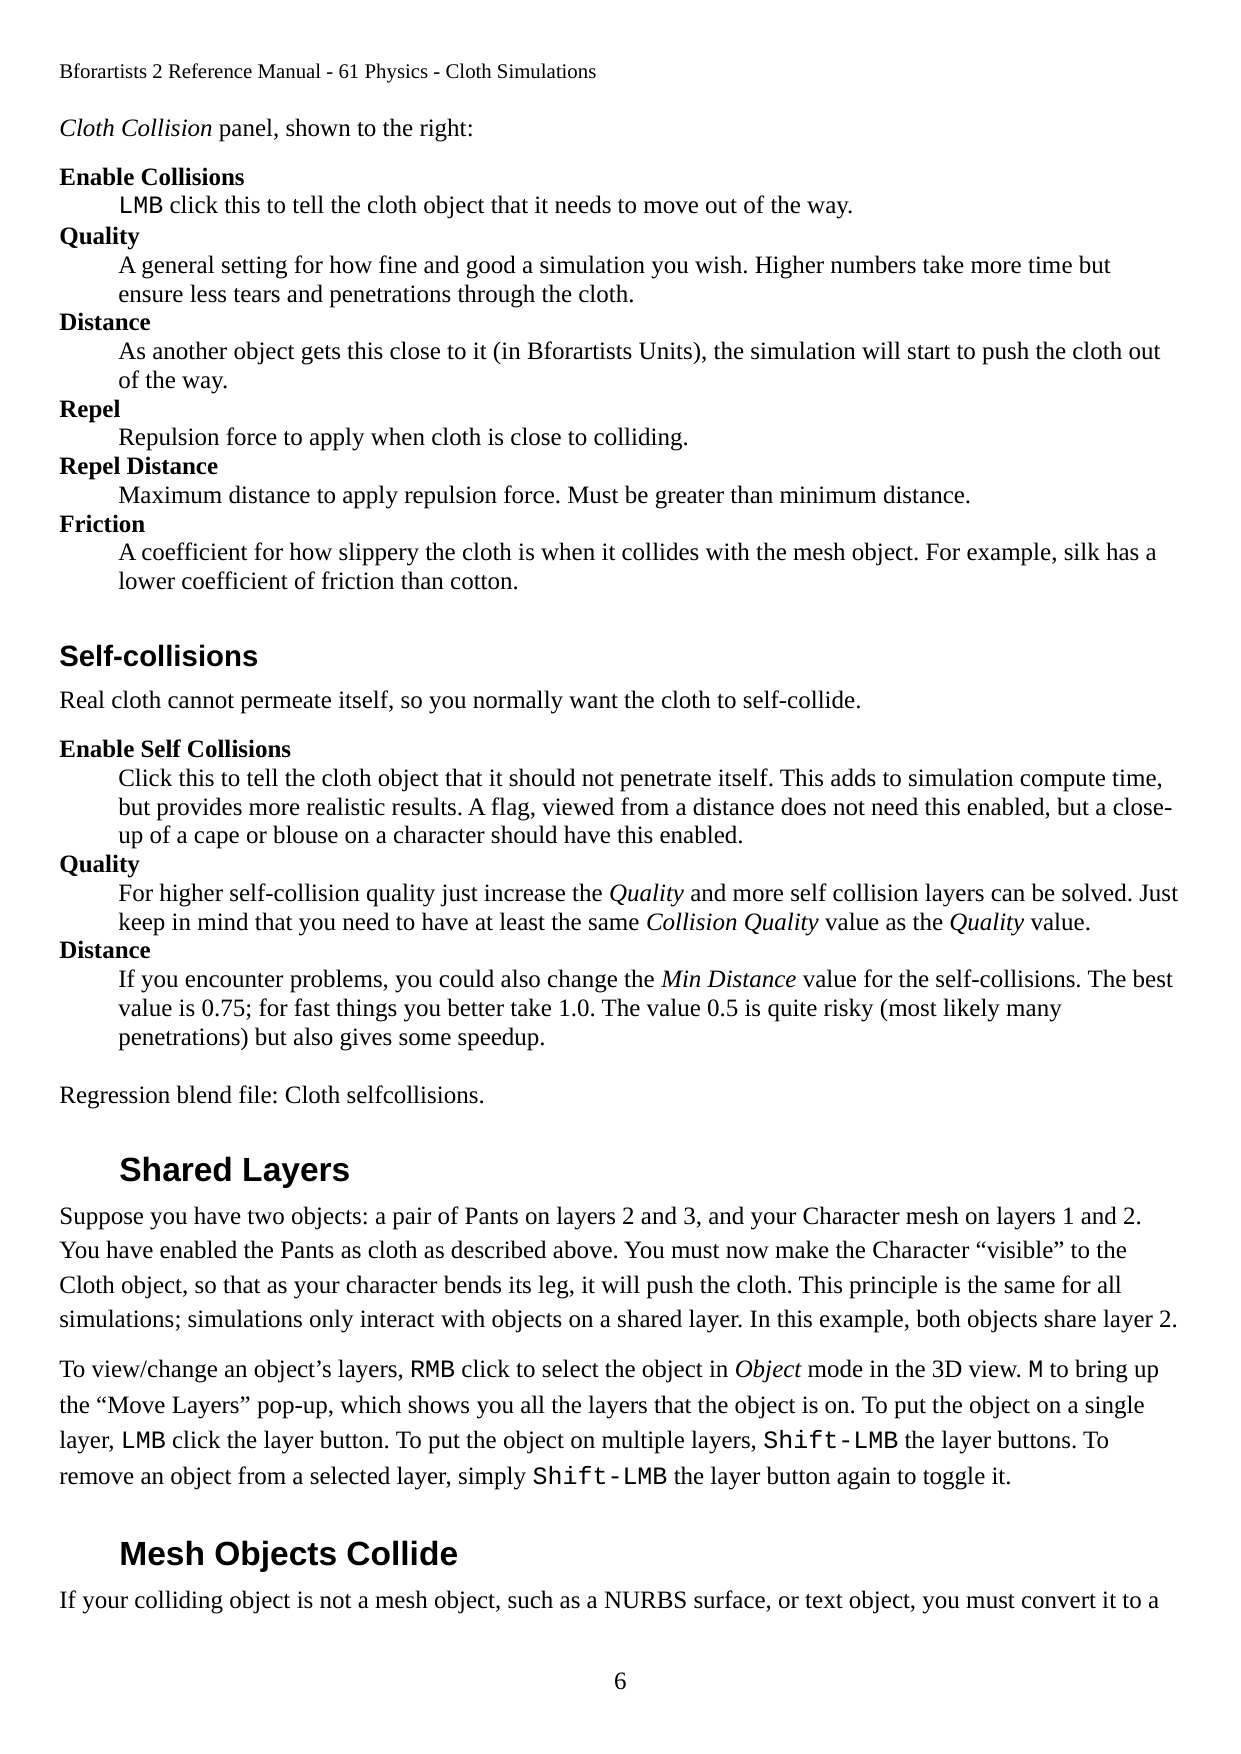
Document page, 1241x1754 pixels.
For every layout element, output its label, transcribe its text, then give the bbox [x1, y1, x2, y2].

subtitle Shared Layers [59, 1150, 1181, 1189]
list A general setting for how fine and good a simulation you wish. Higher numbers take more time but ensure less tears and penetrations through the cloth. [118, 250, 1181, 307]
subtitle Quality [59, 849, 1181, 878]
subtitle Repel Distance [59, 451, 1181, 480]
text Cloth Collision panel, shown to the right: [59, 113, 1181, 141]
list Maximum distance to apply repulsion force. Must be greater than minimum distance. [118, 480, 1181, 509]
subtitle Enable Self Collisions [59, 734, 1181, 763]
list If you encounter problems, you could also change the Min Distance value for the self-collisions. The best value is 0.75; for fast things you better take 1.0. The value 0.5 is quite risky (most likely many penetrations) but also gives some speedup. [118, 964, 1181, 1051]
list LMB click this to tell the cloth object that it needs to move out of the way. [118, 190, 1181, 221]
subtitle Distance [59, 936, 1181, 964]
subtitle Self-collisions [59, 639, 1181, 673]
list Repulsion force to apply when cloth is close to colliding. [118, 422, 1181, 451]
subtitle Enable Collisions [59, 162, 1181, 190]
list For higher self-collision quality just increase the Quality and more self collision layers can be solved. Just keep in mind that you need to have at least the same Collision Quality value as the Quality value. [118, 878, 1181, 936]
text Suppose you have two objects: a pair of Pants on layers 2 and 3, and your Character mesh on layers 1 and 2. You have enabled the Pants as cloth as described above. You must now make the Character “visible” to the Cloth object, so that as your character bends its leg, it will push the cloth. This principle is the same for all simulations; simulations only interact with objects on a shared layer. In this example, both objects share layer 2. [59, 1201, 1181, 1333]
subtitle Repel [59, 394, 1181, 422]
subtitle Distance [59, 307, 1181, 336]
subtitle Friction [59, 509, 1181, 537]
list As another object gets this close to it (in Bforartists Units), the simulation will start to push the cloth out of the way. [118, 336, 1181, 394]
subtitle Quality [59, 221, 1181, 250]
text Real cloth cannot permeate itself, so you normally want the cloth to self-collide. [59, 685, 1181, 714]
text Regression blend file: Cloth selfcollisions. [59, 1080, 1181, 1109]
text If your colliding object is not a mesh object, such as a NURBS surface, or text object, you must convert it to a [59, 1585, 1181, 1613]
subtitle Mesh Objects Collide [59, 1534, 1181, 1572]
list Click this to tell the cloth object that it should not penetrate itself. This adds to simulation compute time, but provides more realistic results. A flag, viewed from a distance does not need this enabled, but a close-up of a cape or blouse on a character should have this enabled. [118, 763, 1181, 849]
text To view/change an object’s layers, RMB click to select the object in Object mode in the 3D view. M to bring up the “Move Layers” pop-up, which shows you all the layers that the object is on. To put the object on a single layer, LMB click the layer button. To put the object on multiple layers, Shift-LMB the layer buttons. To remove an object from a selected layer, simply Shift-LMB the layer button again to toggle it. [59, 1354, 1181, 1492]
list A coefficient for how slippery the cloth is when it collides with the mesh object. For example, silk has a lower coefficient of friction than cotton. [118, 537, 1181, 595]
